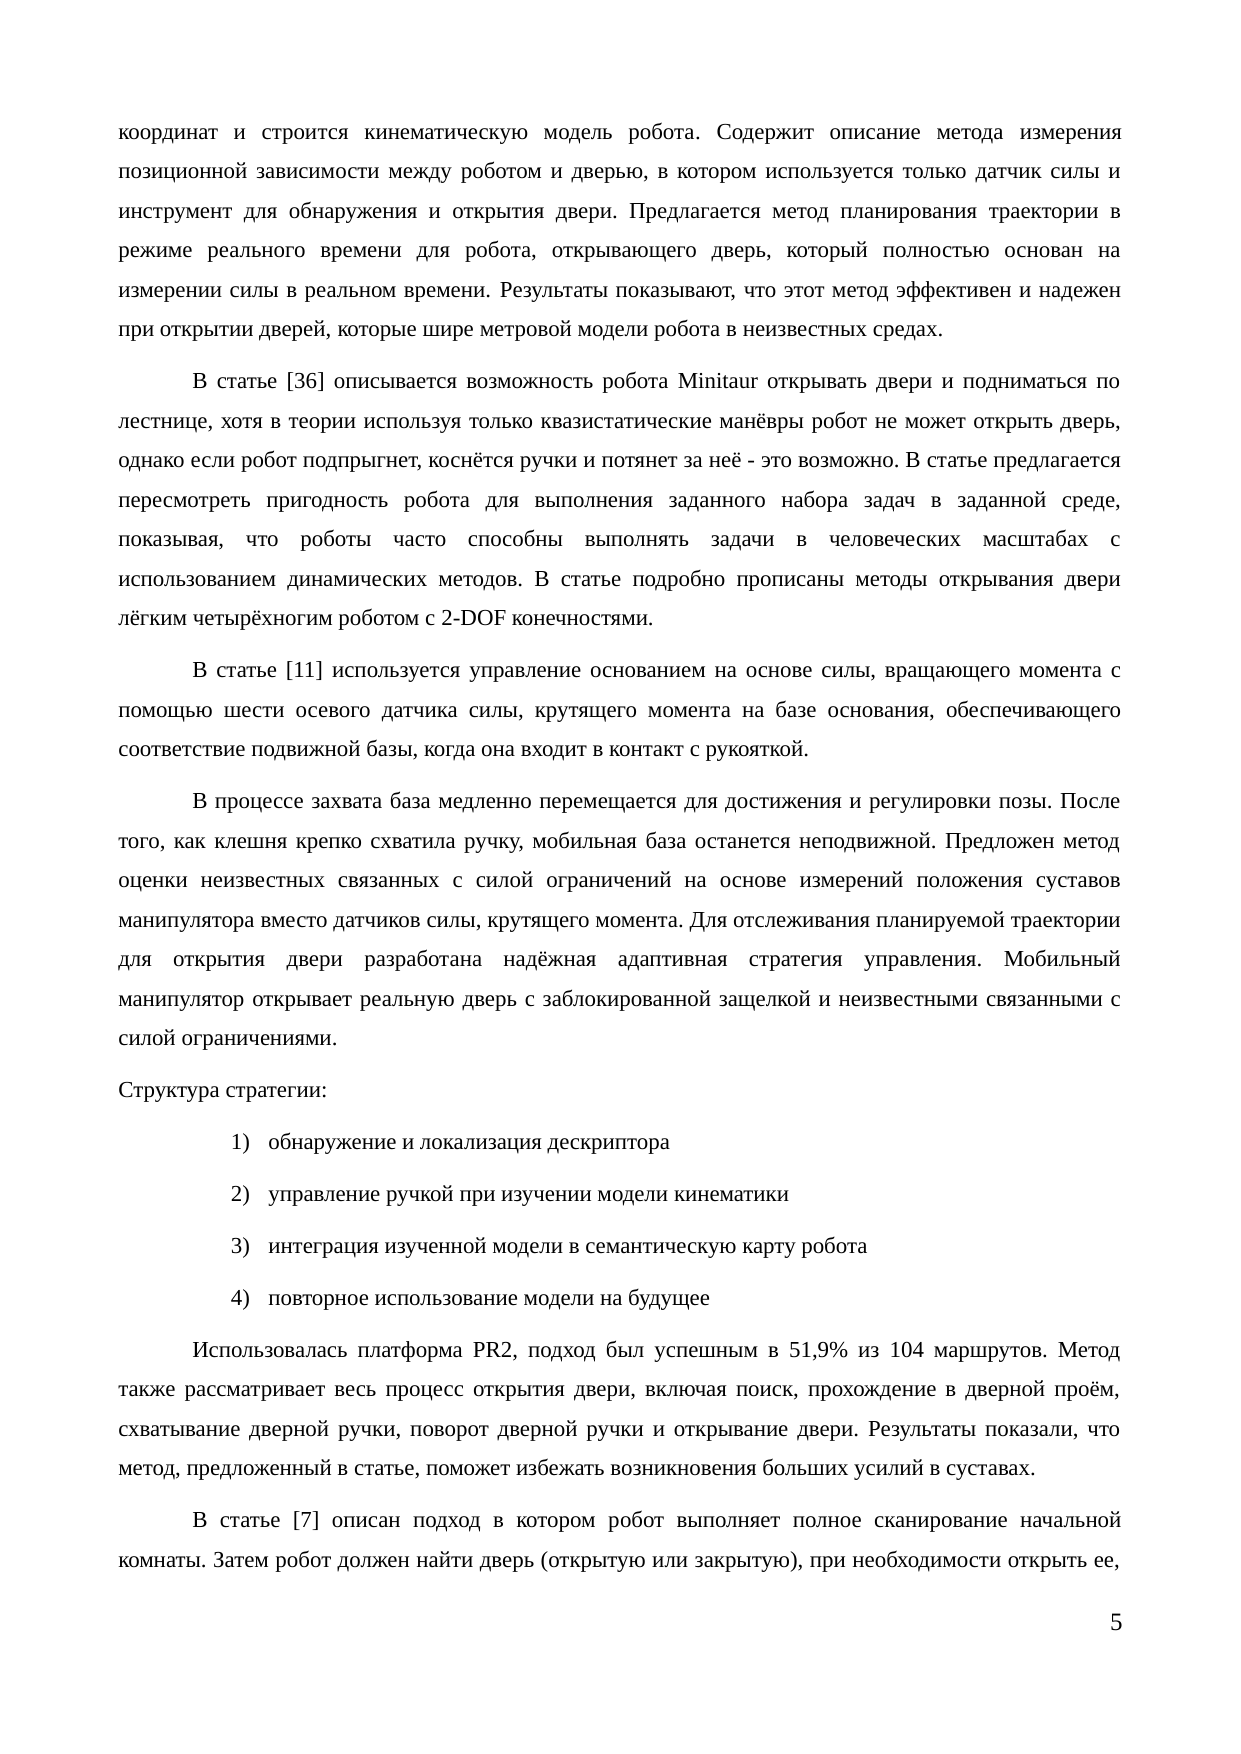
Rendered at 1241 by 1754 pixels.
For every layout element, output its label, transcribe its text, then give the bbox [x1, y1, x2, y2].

text Использовалась платформа PR2, подход был успешным в 51,9% из 104 маршрутов. Метод также рассматривает весь процесс открытия двери, включая поиск, прохождение в дверной проём, схватывание дверной ручки, поворот дверной ручки и открывание двери. Результаты показали, что метод, предложенный в статье, поможет избежать возникновения больших усилий в суставах. [118, 1336, 1122, 1481]
list управление ручкой при изучении модели кинематики [231, 1180, 1122, 1206]
list повторное использование модели на будущее [231, 1284, 1122, 1310]
text В статье [11] используется управление основанием на основе силы, вращающего момента с помощью шести осевого датчика силы, крутящего момента на базе основания, обеспечивающего соответствие подвижной базы, когда она входит в контакт с рукояткой. [118, 656, 1122, 762]
list интеграция изученной модели в семантическую карту робота [231, 1232, 1122, 1258]
text В процессе захвата база медленно перемещается для достижения и регулировки позы. После того, как клешня крепко схватила ручку, мобильная база останется неподвижной. Предложен метод оценки неизвестных связанных с силой ограничений на основе измерений положения суставов манипулятора вместо датчиков силы, крутящего момента. Для отслеживания планируемой траектории для открытия двери разработана надёжная адаптивная стратегия управления. Мобильный манипулятор открывает реальную дверь с заблокированной защелкой и неизвестными связанными с силой ограничениями. [118, 787, 1122, 1051]
text В статье [7] описан подход в котором робот выполняет полное сканирование начальной комнаты. Затем робот должен найти дверь (открытую или закрытую), при необходимости открыть ее, [118, 1506, 1122, 1572]
text В статье [36] описывается возможность робота Minitaur открывать двери и подниматься по лестнице, хотя в теории используя только квазистатические манёвры робот не может открыть дверь, однако если робот подпрыгнет, коснётся ручки и потянет за неё - это возможно. В статье предлагается пересмотреть пригодность робота для выполнения заданного набора задач в заданной среде, показывая, что роботы часто способны выполнять задачи в человеческих масштабах с использованием динамических методов. В статье подробно прописаны методы открывания двери лёгким четырёхногим роботом с 2-DOF конечностями. [118, 367, 1122, 631]
text Структура стратегии: [118, 1076, 1122, 1102]
list обнаружение и локализация дескриптора [231, 1128, 1122, 1154]
text координат и строится кинематическую модель робота. Содержит описание метода измерения позиционной зависимости между роботом и дверью, в котором используется только датчик силы и инструмент для обнаружения и открытия двери. Предлагается метод планирования траектории в режиме реального времени для робота, открывающего дверь, который полностью основан на измерении силы в реальном времени. Результаты показывают, что этот метод эффективен и надежен при открытии дверей, которые шире метровой модели робота в неизвестных средах. [118, 118, 1122, 342]
